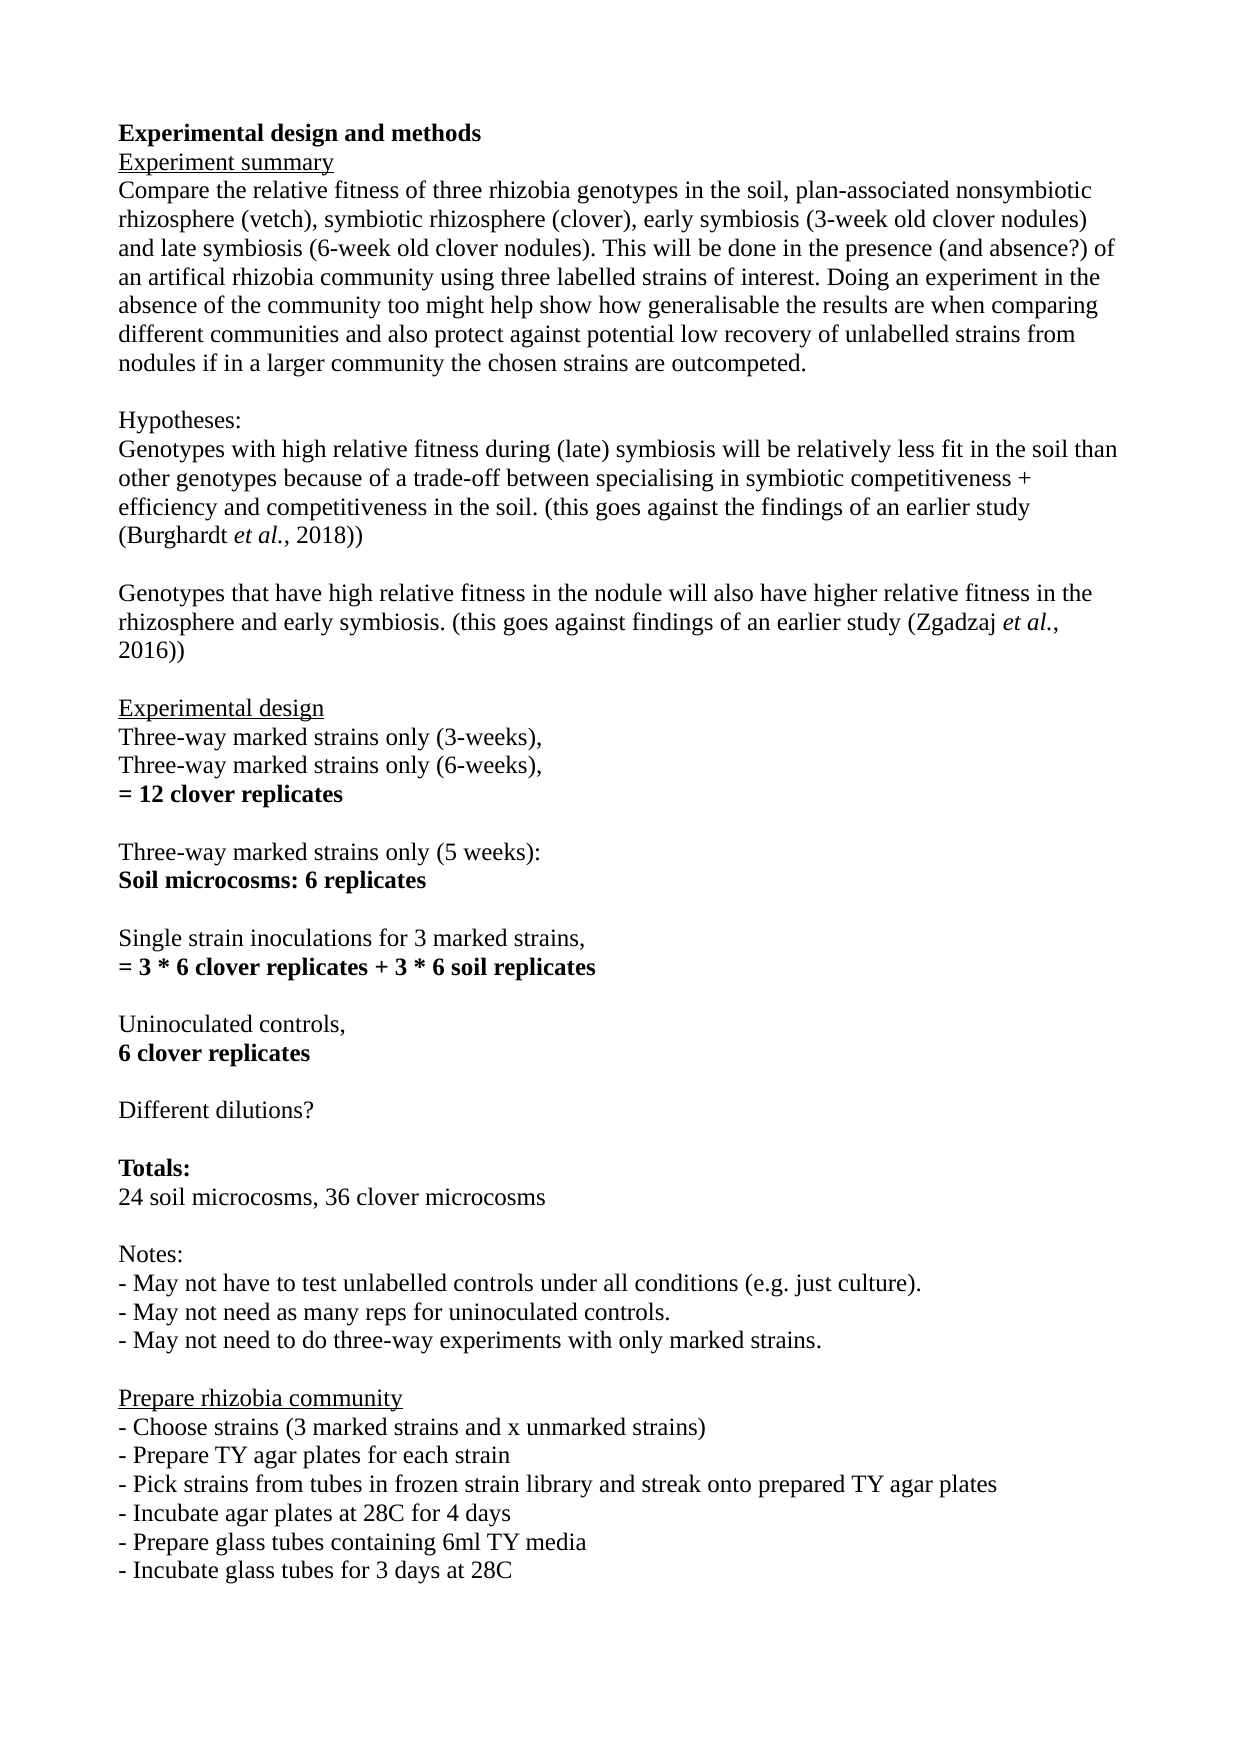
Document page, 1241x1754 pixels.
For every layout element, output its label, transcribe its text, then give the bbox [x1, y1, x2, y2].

text Single strain inoculations for 3 marked strains, [118, 923, 1122, 952]
text - Incubate glass tubes for 3 days at 28C [118, 1556, 1122, 1584]
text Prepare rhizobia community [118, 1383, 1122, 1412]
text Notes: [118, 1239, 1122, 1268]
text Totals: [118, 1153, 1122, 1182]
text Experimental design [118, 693, 1122, 722]
text Different dilutions? [118, 1096, 1122, 1124]
text - May not need to do three-way experiments with only marked strains. [118, 1326, 1122, 1354]
text Three-way marked strains only (6-weeks), [118, 751, 1122, 779]
text = 12 clover replicates [118, 779, 1122, 808]
text Genotypes that have high relative fitness in the nodule will also have higher relative fitness in the rhizosphere and early symbiosis. (this goes against findings of an earlier study (Zgadzaj et al., 2016)⁠) [118, 578, 1122, 664]
text Experimental design and methods [118, 118, 1122, 147]
text - Incubate agar plates at 28C for 4 days [118, 1498, 1122, 1527]
text Hypotheses: [118, 406, 1122, 434]
text Soil microcosms: 6 replicates [118, 866, 1122, 894]
text Experiment summary [118, 147, 1122, 176]
text - Choose strains (3 marked strains and x unmarked strains) [118, 1412, 1122, 1441]
text Genotypes with high relative fitness during (late) symbiosis will be relatively less fit in the soil than other genotypes because of a trade-off between specialising in symbiotic competitiveness + efficiency and competitiveness in the soil. (this goes against the findings of an earlier study (Burghardt et al., 2018)⁠) [118, 434, 1122, 549]
text 24 soil microcosms, 36 clover microcosms [118, 1182, 1122, 1211]
text Uninoculated controls, [118, 1009, 1122, 1038]
text - May not need as many reps for uninoculated controls. [118, 1297, 1122, 1326]
text - May not have to test unlabelled controls under all conditions (e.g. just culture). [118, 1268, 1122, 1297]
text - Prepare glass tubes containing 6ml TY media [118, 1527, 1122, 1556]
text = 3 * 6 clover replicates + 3 * 6 soil replicates [118, 952, 1122, 981]
text - Pick strains from tubes in frozen strain library and streak onto prepared TY agar plates [118, 1469, 1122, 1498]
text 6 clover replicates [118, 1038, 1122, 1067]
text Three-way marked strains only (5 weeks): [118, 837, 1122, 866]
text Compare the relative fitness of three rhizobia genotypes in the soil, plan-associated nonsymbiotic rhizosphere (vetch), symbiotic rhizosphere (clover), early symbiosis (3-week old clover nodules) and late symbiosis (6-week old clover nodules). This will be done in the presence (and absence?) of an artifical rhizobia community using three labelled strains of interest. Doing an experiment in the absence of the community too might help show how generalisable the results are when comparing different communities and also protect against potential low recovery of unlabelled strains from nodules if in a larger community the chosen strains are outcompeted. [118, 176, 1122, 377]
text - Prepare TY agar plates for each strain [118, 1441, 1122, 1469]
text Three-way marked strains only (3-weeks), [118, 722, 1122, 751]
